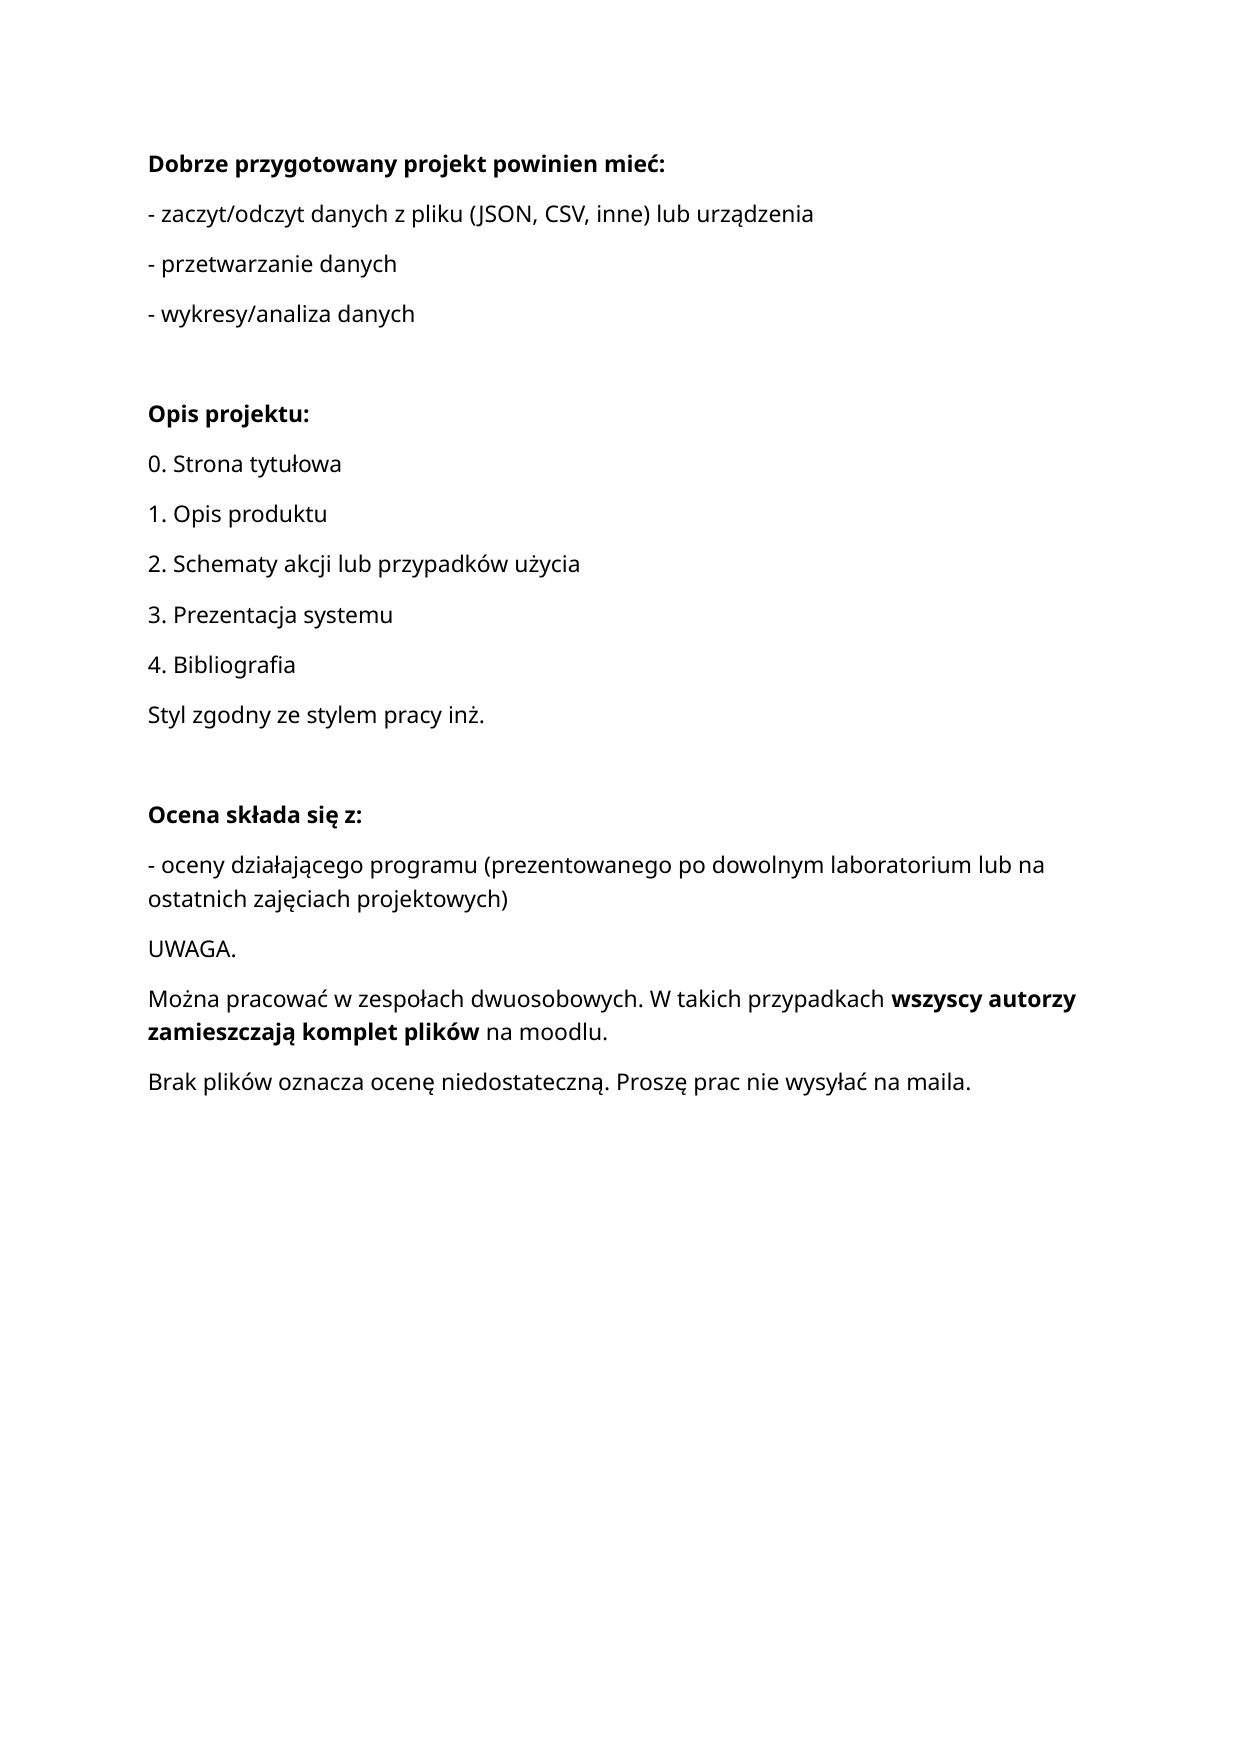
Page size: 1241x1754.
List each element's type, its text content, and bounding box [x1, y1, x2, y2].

text UWAGA. [148, 933, 1093, 964]
text - zaczyt/odczyt danych z pliku (JSON, CSV, inne) lub urządzenia [148, 198, 1093, 229]
text - wykresy/analiza danych [148, 298, 1093, 329]
text 4. Bibliografia [148, 649, 1093, 680]
text 2. Schematy akcji lub przypadków użycia [148, 548, 1093, 580]
text 1. Opis produktu [148, 498, 1093, 529]
text - przetwarzanie danych [148, 248, 1093, 279]
text 3. Prezentacja systemu [148, 598, 1093, 630]
text Ocena składa się z: [148, 799, 1093, 830]
text Dobrze przygotowany projekt powinien mieć: [148, 148, 1093, 179]
text - oceny działającego programu (prezentowanego po dowolnym laboratorium lub na ostatnich zajęciach projektowych) [148, 849, 1093, 914]
text 0. Strona tytułowa [148, 448, 1093, 479]
text Brak plików oznacza ocenę niedostateczną. Proszę prac nie wysyłać na maila. [148, 1066, 1093, 1097]
text Styl zgodny ze stylem pracy inż. [148, 699, 1093, 730]
text Można pracować w zespołach dwuosobowych. W takich przypadkach wszyscy autorzy zamieszczają komplet plików na moodlu. [148, 983, 1093, 1047]
text Opis projektu: [148, 398, 1093, 429]
